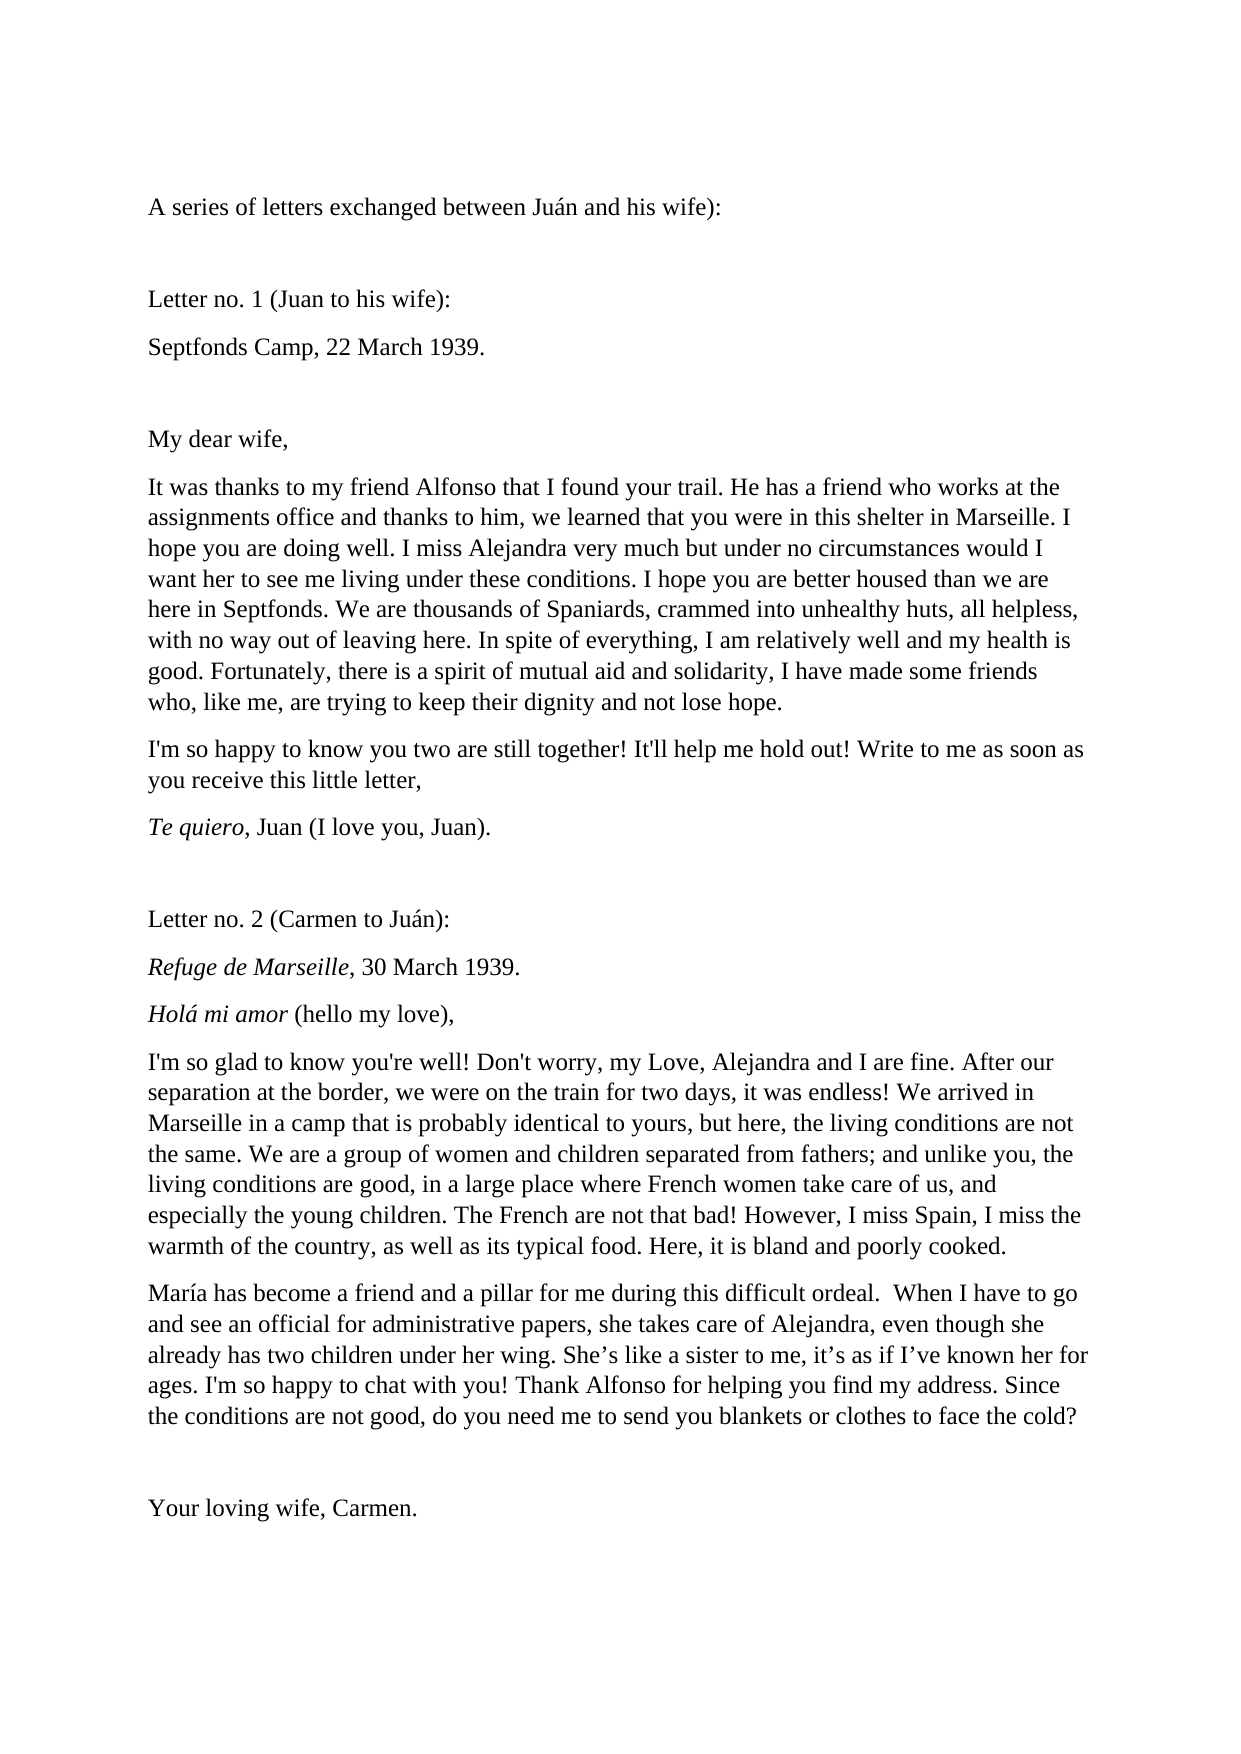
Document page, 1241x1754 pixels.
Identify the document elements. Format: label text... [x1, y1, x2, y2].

text My dear wife, [148, 424, 1093, 453]
text A series of letters exchanged between Juán and his wife): [148, 192, 1093, 221]
text Letter no. 2 (Carmen to Juán): [148, 904, 1093, 933]
text I'm so happy to know you two are still together! It'll help me hold out! Write to me as soon as you receive this little letter, [148, 734, 1093, 793]
text María has become a friend and a pillar for me during this difficult ordeal. When I have to go and see an official for administrative papers, she takes care of Alejandra, even though she already has two children under her wing. She’s like a sister to me, it’s as if I’ve known her for ages. I'm so happy to chat with you! Thank Alfonso for helping you find my address. Since the conditions are not good, do you need me to send you blankets or clothes to face the cold? [148, 1278, 1093, 1430]
text Your loving wife, Carmen. [148, 1493, 1093, 1522]
text Septfonds Camp, 22 March 1939. [148, 332, 1093, 361]
text Letter no. 1 (Juan to his wife): [148, 284, 1093, 313]
text Holá mi amor (hello my love), [148, 999, 1093, 1028]
text I'm so glad to know you're well! Don't worry, my Love, Alejandra and I are fine. After our separation at the border, we were on the train for two days, it was endless! We arrived in Marseille in a camp that is probably identical to yours, but here, the living conditions are not the same. We are a group of women and children separated from fathers; and unlike you, the living conditions are good, in a large place where French women take care of us, and especially the young children. The French are not that bad! However, I miss Spain, I miss the warmth of the country, as well as its typical food. Here, it is bland and poorly cooked. [148, 1047, 1093, 1260]
text Refuge de Marseille, 30 March 1939. [148, 952, 1093, 981]
text Te quiero, Juan (I love you, Juan). [148, 812, 1093, 841]
text It was thanks to my friend Alfonso that I found your trail. He has a friend who works at the assignments office and thanks to him, we learned that you were in this shelter in Marseille. I hope you are doing well. I miss Alejandra very much but under no circumstances would I want her to see me living under these conditions. I hope you are better housed than we are here in Septfonds. We are thousands of Spaniards, crammed into unhealthy huts, all helpless, with no way out of leaving here. In spite of everything, I am relatively well and my health is good. Fortunately, there is a spirit of mutual aid and solidarity, I have made some friends who, like me, are trying to keep their dignity and not lose hope. [148, 472, 1093, 715]
